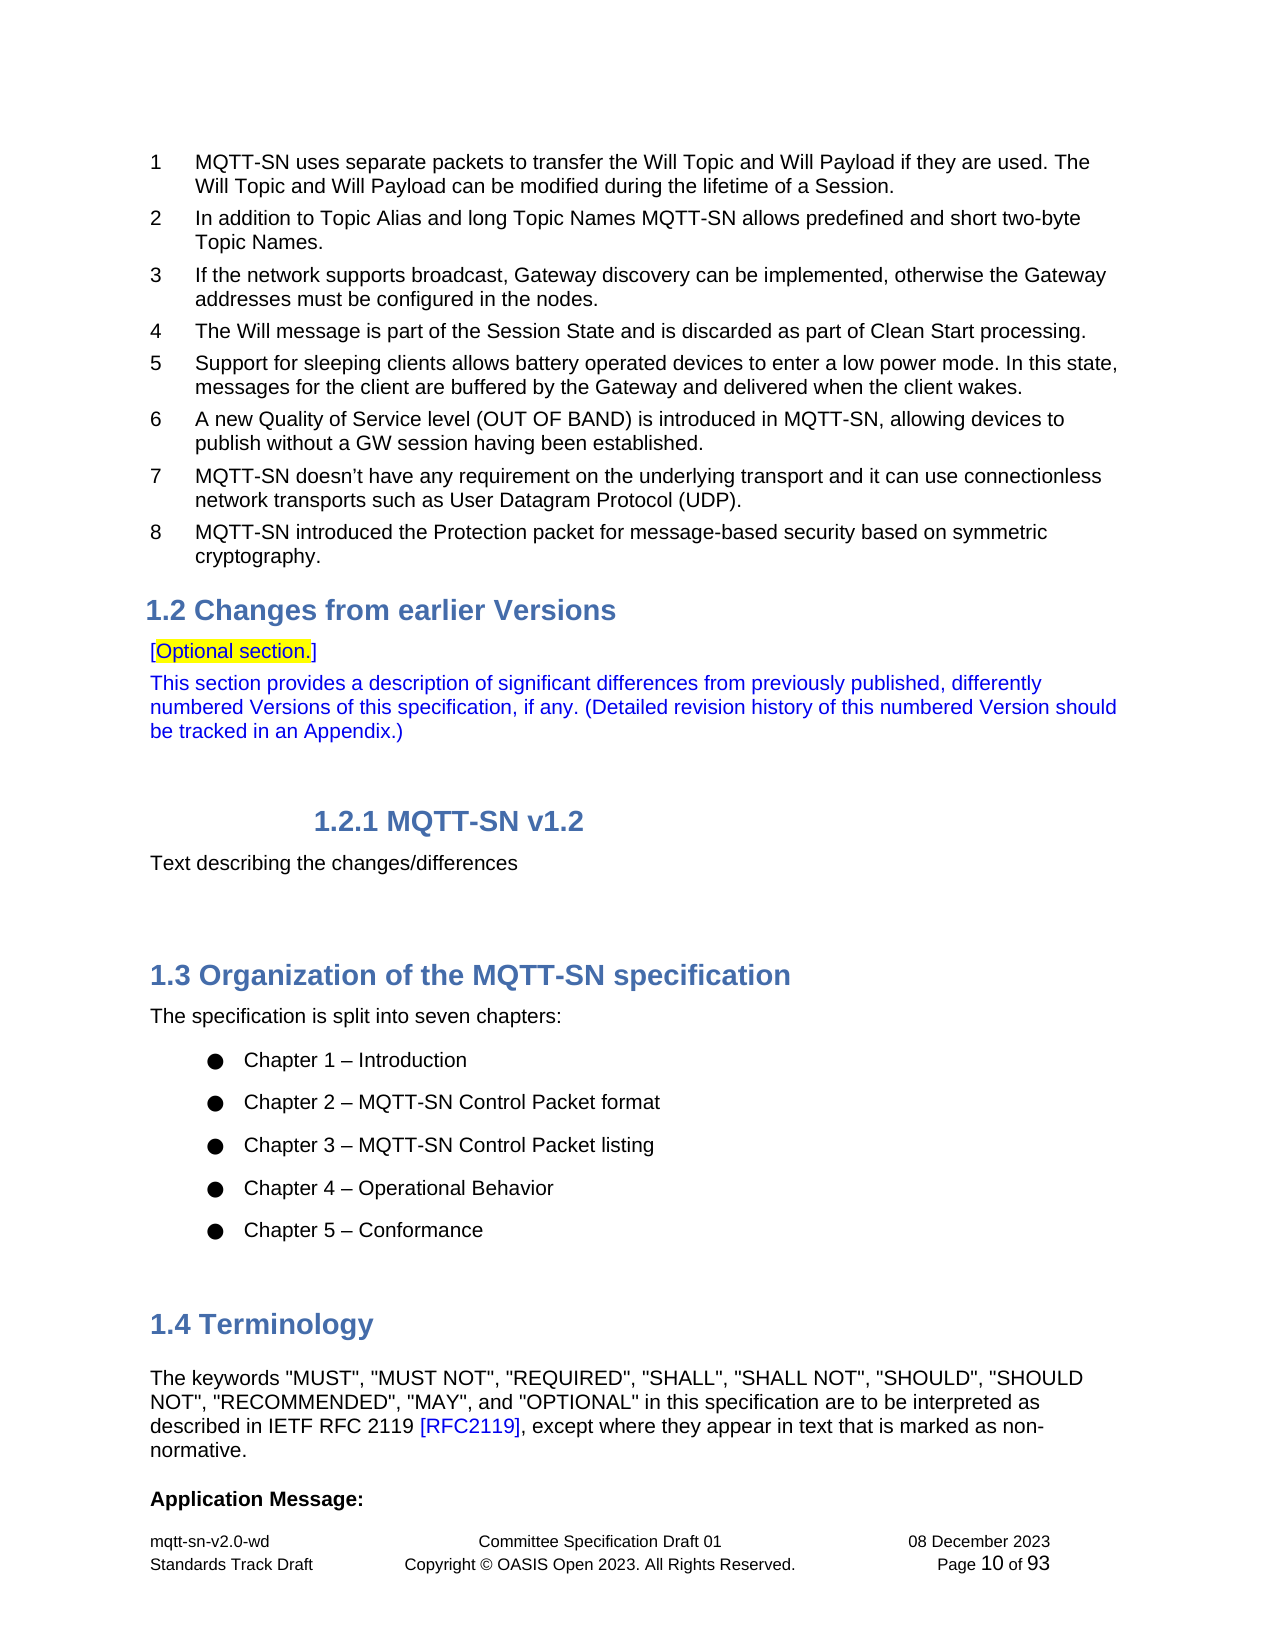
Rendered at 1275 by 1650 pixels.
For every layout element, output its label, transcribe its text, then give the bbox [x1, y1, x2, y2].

list The Will message is part of the Session State and is discarded as part of Clean Start processing. [150, 319, 1125, 343]
text [Optional section.] [150, 639, 1125, 663]
list Chapter 3 – MQTT-SN Control Packet listing [206, 1122, 1125, 1164]
list In addition to Topic Alias and long Topic Names MQTT-SN allows predefined and short two-byte Topic Names. [150, 206, 1125, 254]
list Chapter 5 – Conformance [206, 1207, 1125, 1250]
list Chapter 1 – Introduction [206, 1036, 1125, 1079]
list Chapter 4 – Operational Behavior [206, 1164, 1125, 1207]
list MQTT-SN uses separate packets to transfer the Will Topic and Will Payload if they are used. The Will Topic and Will Payload can be modified during the lifetime of a Session. [150, 150, 1125, 198]
list A new Quality of Service level (OUT OF BAND) is introduced in MQTT-SN, allowing devices to publish without a GW session having been established. [150, 407, 1125, 455]
list MQTT-SN doesn’t have any requirement on the underlying transport and it can use connectionless network transports such as User Datagram Protocol (UDP). [150, 463, 1125, 511]
subtitle 1.2 Changes from earlier Versions [145, 593, 1125, 626]
list MQTT-SN introduced the Protection packet for message-based security based on symmetric cryptography. [150, 520, 1125, 568]
text Application Message: [150, 1486, 1125, 1510]
text This section provides a description of significant differences from previously published, differently numbered Versions of this specification, if any. (Detailed revision history of this numbered Version should be tracked in an Appendix.) [150, 671, 1125, 743]
list Support for sleeping clients allows battery operated devices to enter a low power mode. In this state, messages for the client are buffered by the Gateway and delivered when the client wakes. [150, 351, 1125, 399]
list If the network supports broadcast, Gateway discovery can be implemented, otherwise the Gateway addresses must be configured in the nodes. [150, 262, 1125, 310]
subtitle 1.2.1 MQTT-SN v1.2 [313, 804, 1125, 838]
text The specification is split into seven chapters: [150, 1004, 1125, 1028]
text The keywords "MUST", "MUST NOT", "REQUIRED", "SHALL", "SHALL NOT", "SHOULD", "SHOULD NOT", "RECOMMENDED", "MAY", and "OPTIONAL" in this specification are to be interpreted as described in IETF RFC 2119 [RFC2119], except where they appear in text that is marked as non-normative. [150, 1366, 1125, 1461]
list Chapter 2 – MQTT-SN Control Packet format [206, 1079, 1125, 1122]
subtitle 1.4 Terminology [150, 1307, 1125, 1341]
subtitle 1.3 Organization of the MQTT-SN specification [150, 958, 1125, 991]
text Text describing the changes/differences [150, 850, 1125, 874]
